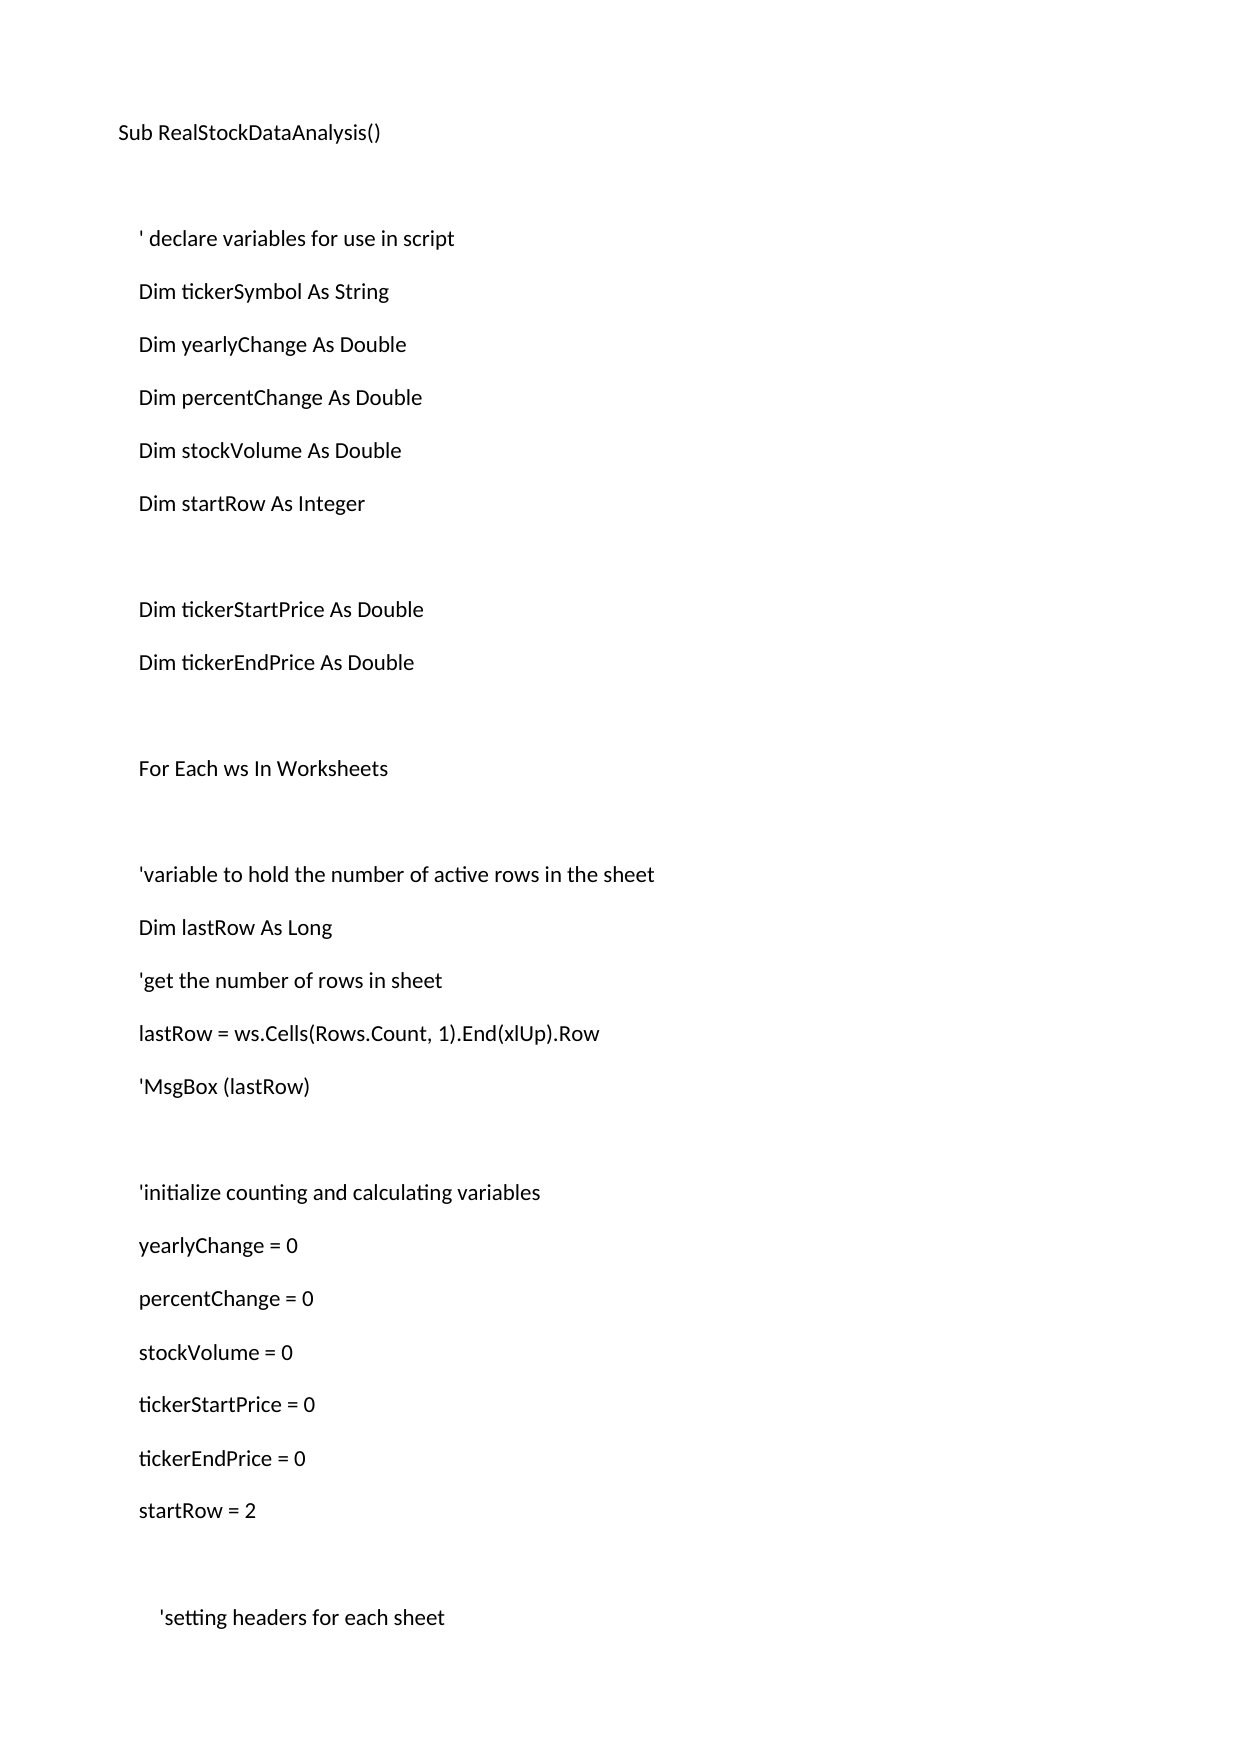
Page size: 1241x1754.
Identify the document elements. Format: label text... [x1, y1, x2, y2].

text startRow = 2 [118, 1497, 1122, 1525]
text 'variable to hold the number of active rows in the sheet [118, 860, 1122, 888]
text ' declare variables for use in script [118, 224, 1122, 252]
text For Each ws In Worksheets [118, 754, 1122, 782]
text 'MsgBox (lastRow) [118, 1072, 1122, 1101]
text Dim tickerStartPrice As Double [118, 595, 1122, 623]
text yearlyChange = 0 [118, 1232, 1122, 1259]
text Dim tickerSymbol As String [118, 277, 1122, 305]
text Dim tickerEndPrice As Double [118, 648, 1122, 676]
text Dim startRow As Integer [118, 489, 1122, 517]
text Dim lastRow As Long [118, 913, 1122, 941]
text Dim yearlyChange As Double [118, 330, 1122, 358]
text percentChange = 0 [118, 1284, 1122, 1313]
text Dim percentChange As Double [118, 383, 1122, 411]
text Dim stockVolume As Double [118, 436, 1122, 464]
text stockVolume = 0 [118, 1338, 1122, 1366]
text 'setting headers for each sheet [118, 1603, 1122, 1631]
text 'initialize counting and calculating variables [118, 1178, 1122, 1207]
text lastRow = ws.Cells(Rows.Count, 1).End(xlUp).Row [118, 1019, 1122, 1047]
text tickerEndPrice = 0 [118, 1444, 1122, 1472]
text 'get the number of rows in sheet [118, 966, 1122, 994]
text tickerStartPrice = 0 [118, 1391, 1122, 1419]
text Sub RealStockDataAnalysis() [118, 118, 1122, 146]
